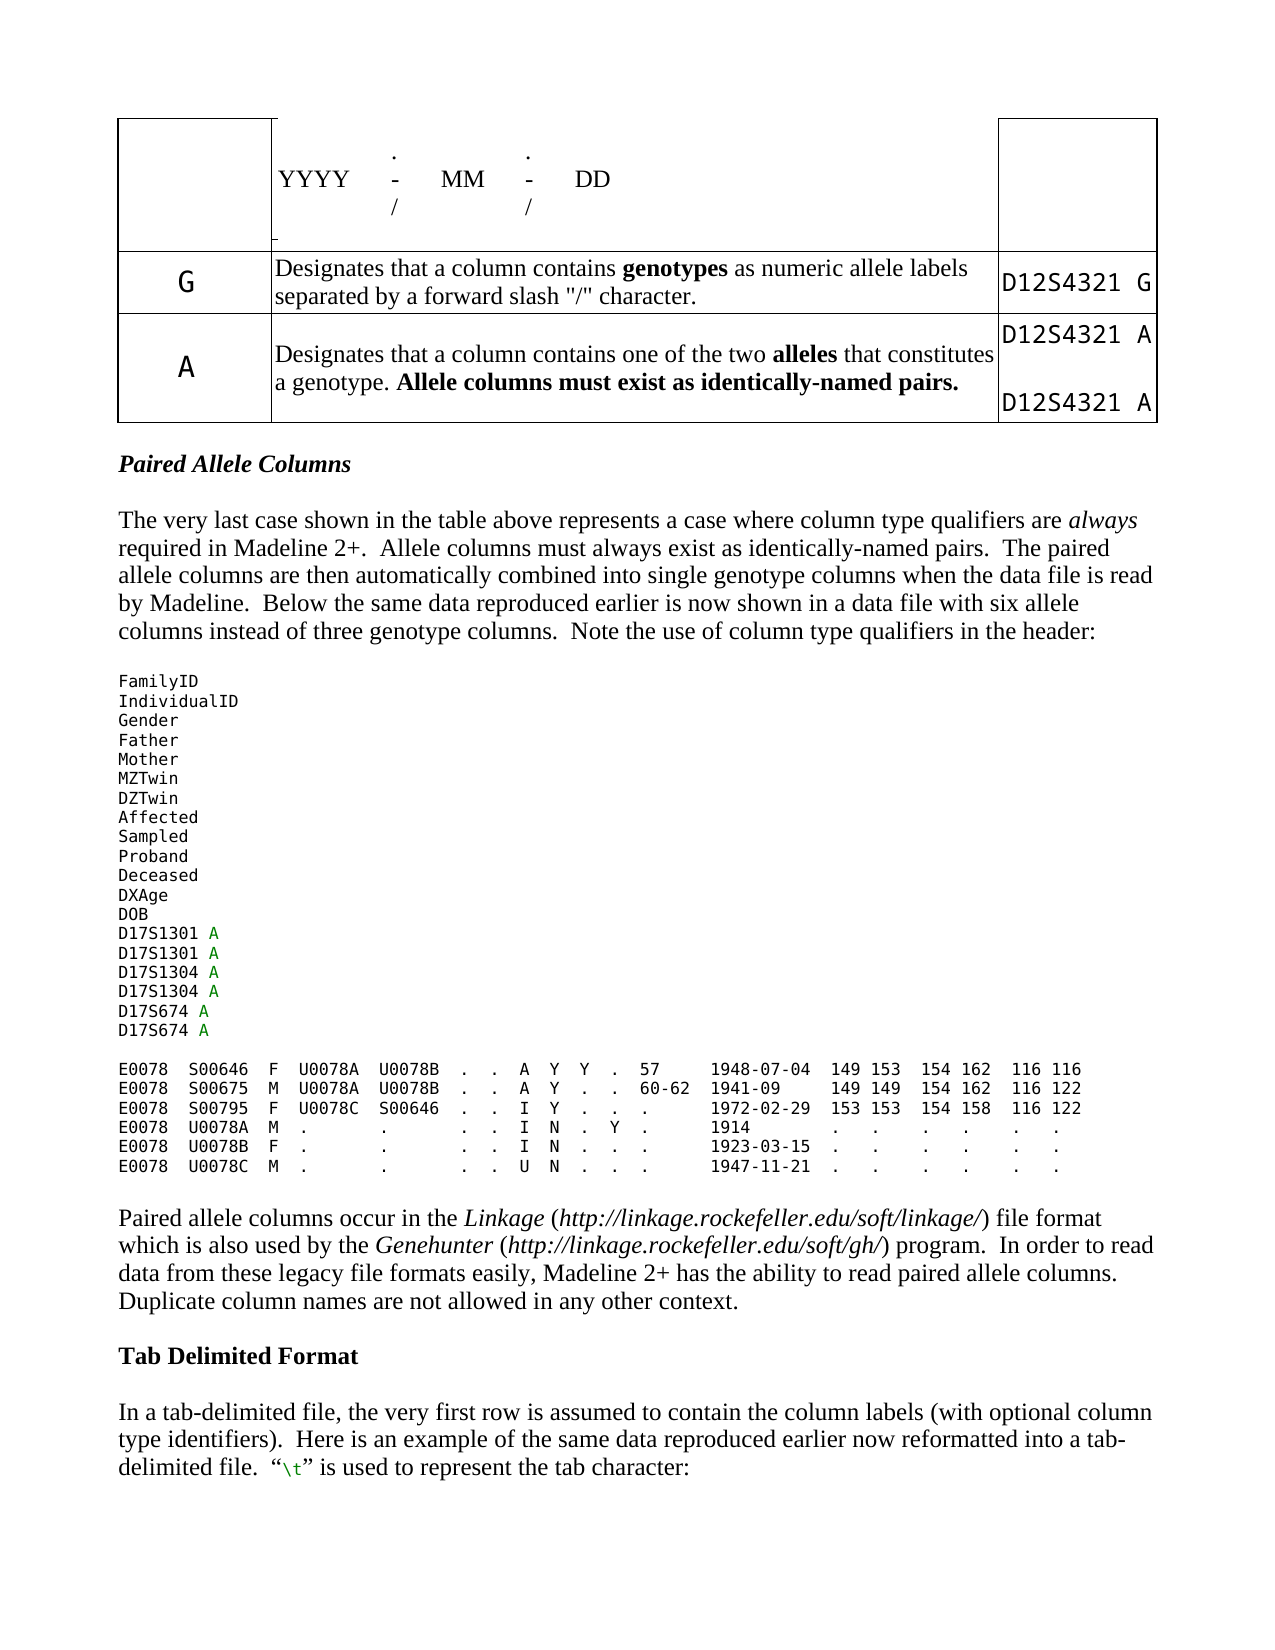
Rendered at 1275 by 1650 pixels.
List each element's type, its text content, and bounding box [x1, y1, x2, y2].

table_cell . - / [391, 118, 411, 239]
text Paired allele columns occur in the Linkage (http://linkage.rockefeller.edu/soft/linkage/) file format which is also used by the Genehunter (http://linkage.rockefeller.edu/soft/gh/) program. In order to read data from these legacy file formats easily, Madeline 2+ has the ability to read paired allele columns. Duplicate column names are not allowed in any other context. [118, 1204, 1157, 1314]
text Proband [118, 847, 1157, 866]
table_cell A [119, 314, 271, 422]
text Gender [118, 711, 1157, 730]
text E0078 U0078B F . . . . I N . . . 1923-03-15 . . . . . . [118, 1137, 1157, 1157]
text DOB [118, 905, 1157, 924]
text D17S674 A [118, 1021, 1157, 1040]
table_cell D12S4321 A D12S4321 A [999, 314, 1156, 422]
table_cell D12S4321 G [999, 252, 1156, 313]
text FamilyID [118, 672, 1157, 692]
text E0078 S00675 M U0078A U0078B . . A Y . . 60-62 1941-09 149 149 154 162 116 122 [118, 1079, 1157, 1098]
table_cell [362, 118, 391, 239]
text IndividualID [118, 692, 1157, 711]
table_cell . - / [525, 118, 545, 239]
table_cell [496, 118, 525, 239]
text E0078 U0078A M . . . . I N . Y . 1914 . . . . . . [118, 1118, 1157, 1137]
text DZTwin [118, 788, 1157, 808]
text D17S1301 A [118, 924, 1157, 943]
table_cell [545, 118, 574, 239]
text DXAge [118, 885, 1157, 905]
table_cell [272, 239, 998, 251]
text Deceased [118, 866, 1157, 885]
table_cell MM [441, 118, 496, 239]
table_cell DD [575, 118, 626, 239]
text Tab Delimited Format [118, 1342, 1157, 1370]
text E0078 S00795 F U0078C S00646 . . I Y . . . 1972-02-29 153 153 154 158 116 122 [118, 1098, 1157, 1118]
text MZTwin [118, 769, 1157, 788]
table_cell [119, 119, 271, 251]
text E0078 U0078C M . . . . U N . . . 1947-11-21 . . . . . . [118, 1157, 1157, 1176]
text D17S1301 A [118, 943, 1157, 963]
text D17S1304 A [118, 982, 1157, 1002]
text E0078 S00646 F U0078A U0078B . . A Y Y . 57 1948-07-04 149 153 154 162 116 116 [118, 1060, 1157, 1079]
table_cell [999, 119, 1156, 251]
text type identifiers). Here is an example of the same data reproduced earlier now reformatted into a tab-delimited file. “\t” is used to represent the tab character: [118, 1425, 1157, 1481]
table_cell Designates that a column contains genotypes as numeric allele labels separated by a forward slash "/" character. [272, 252, 998, 313]
table_cell YYYY [278, 118, 362, 239]
text Sampled [118, 827, 1157, 847]
text In a tab-delimited file, the very first row is assumed to contain the column labels (with optional column [118, 1398, 1157, 1425]
text The very last case shown in the table above represents a case where column type qualifiers are always required in Madeline 2+. Allele columns must always exist as identically-named pairs. The paired allele columns are then automatically combined into single genotype columns when the data file is read by Madeline. Below the same data reproduced earlier is now shown in a data file with six allele columns instead of three genotype columns. Note the use of column type qualifiers in the header: [118, 506, 1157, 644]
table_cell G [119, 252, 271, 313]
text Mother [118, 750, 1157, 769]
text D17S1304 A [118, 963, 1157, 982]
table_cell [272, 119, 278, 239]
table_cell [411, 118, 441, 239]
text Paired Allele Columns [118, 451, 1157, 478]
text Affected [118, 808, 1157, 827]
text D17S674 A [118, 1002, 1157, 1021]
table_cell Designates that a column contains one of the two alleles that constitutes a genotype. Allele columns must exist as identically-named pairs. [272, 314, 998, 422]
table_cell [626, 118, 998, 239]
text Father [118, 730, 1157, 750]
